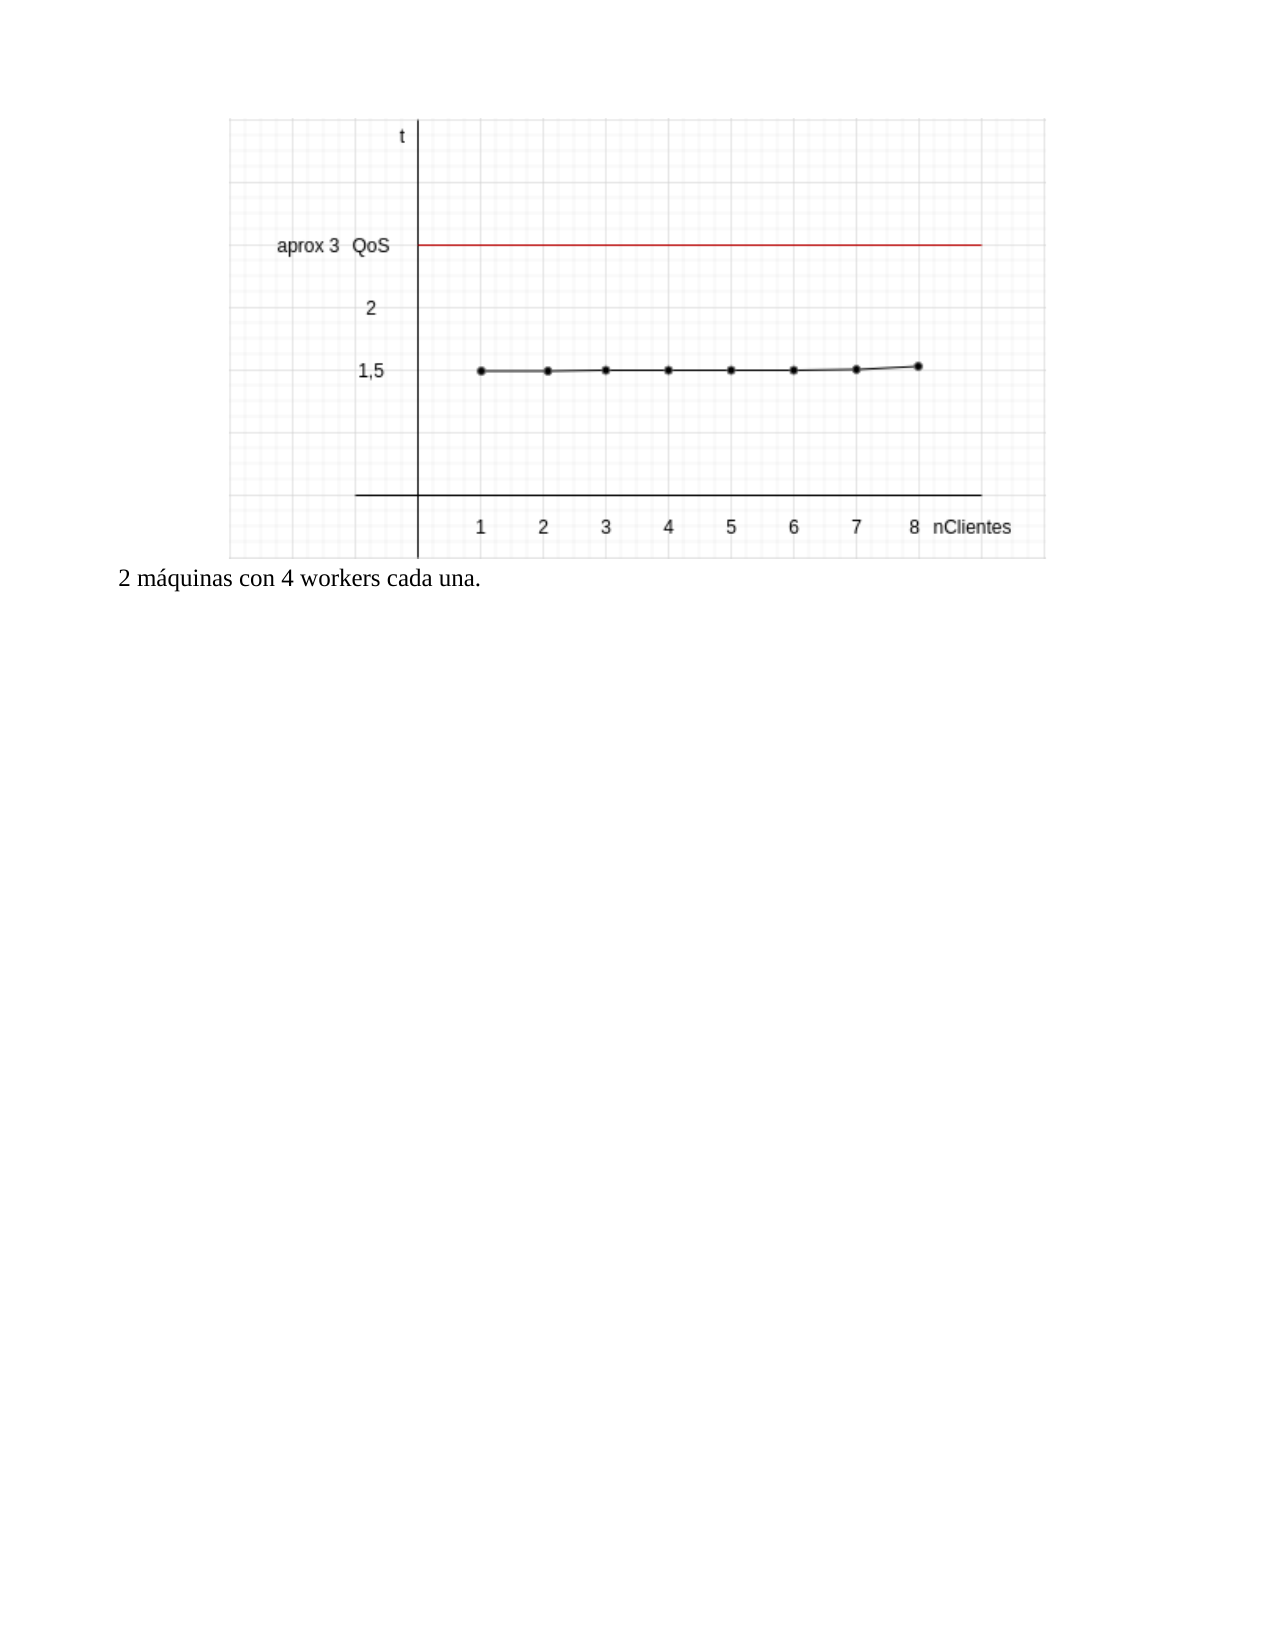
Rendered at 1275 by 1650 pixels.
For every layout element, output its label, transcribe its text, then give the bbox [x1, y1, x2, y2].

text 2 máquinas con 4 workers cada una. [118, 118, 1157, 592]
picture [228, 118, 1047, 559]
